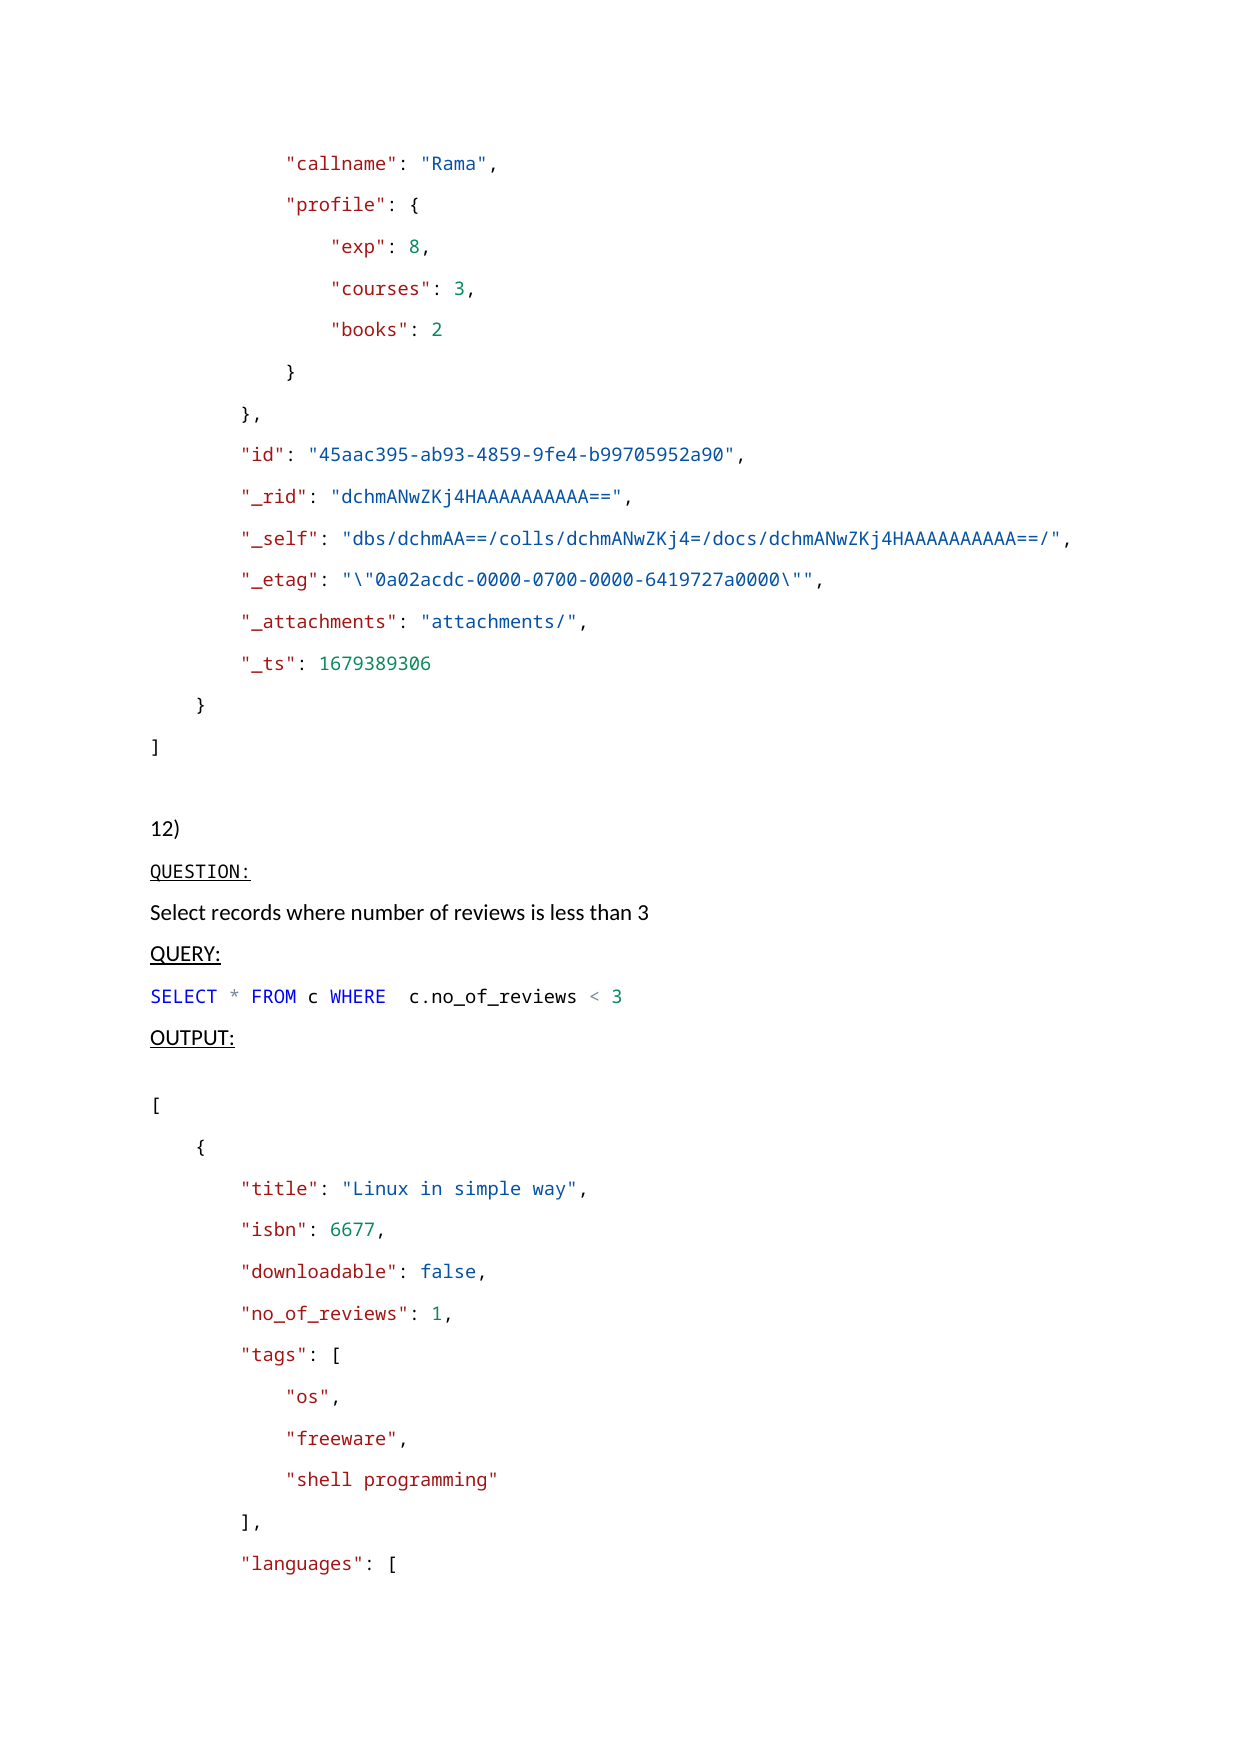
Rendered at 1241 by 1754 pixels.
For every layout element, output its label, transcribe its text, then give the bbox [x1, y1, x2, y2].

text } [150, 692, 1090, 717]
text 12) [150, 817, 1090, 842]
text "courses": 3, [150, 275, 1090, 300]
text "downloadable": false, [150, 1258, 1090, 1283]
text "_etag": "\"0a02acdc-0000-0700-0000-6419727a0000\"", [150, 567, 1090, 592]
text "shell programming" [150, 1467, 1090, 1492]
text "os", [150, 1383, 1090, 1408]
text [ [150, 1092, 1090, 1117]
text "_rid": "dchmANwZKj4HAAAAAAAAAA==", [150, 483, 1090, 508]
text "exp": 8, [150, 233, 1090, 258]
text QUERY: [150, 942, 1090, 967]
text "books": 2 [150, 317, 1090, 342]
text "callname": "Rama", [150, 150, 1090, 175]
text "no_of_reviews": 1, [150, 1300, 1090, 1325]
text "_self": "dbs/dchmAA==/colls/dchmANwZKj4=/docs/dchmANwZKj4HAAAAAAAAAA==/", [150, 525, 1090, 550]
text ], [150, 1508, 1090, 1533]
text "title": "Linux in simple way", [150, 1175, 1090, 1200]
text "_ts": 1679389306 [150, 650, 1090, 675]
text ] [150, 733, 1090, 758]
text "tags": [ [150, 1342, 1090, 1367]
text "isbn": 6677, [150, 1217, 1090, 1242]
text Select records where number of reviews is less than 3 [150, 900, 1090, 925]
text "_attachments": "attachments/", [150, 608, 1090, 633]
text "freeware", [150, 1425, 1090, 1450]
text SELECT * FROM c WHERE c.no_of_reviews < 3 [150, 983, 1090, 1008]
text "languages": [ [150, 1550, 1090, 1575]
text } [150, 358, 1090, 383]
text }, [150, 400, 1090, 425]
text { [150, 1133, 1090, 1158]
text OUTPUT: [150, 1025, 1090, 1075]
text "id": "45aac395-ab93-4859-9fe4-b99705952a90", [150, 442, 1090, 467]
text "profile": { [150, 192, 1090, 217]
text QUESTION: [150, 858, 1090, 883]
